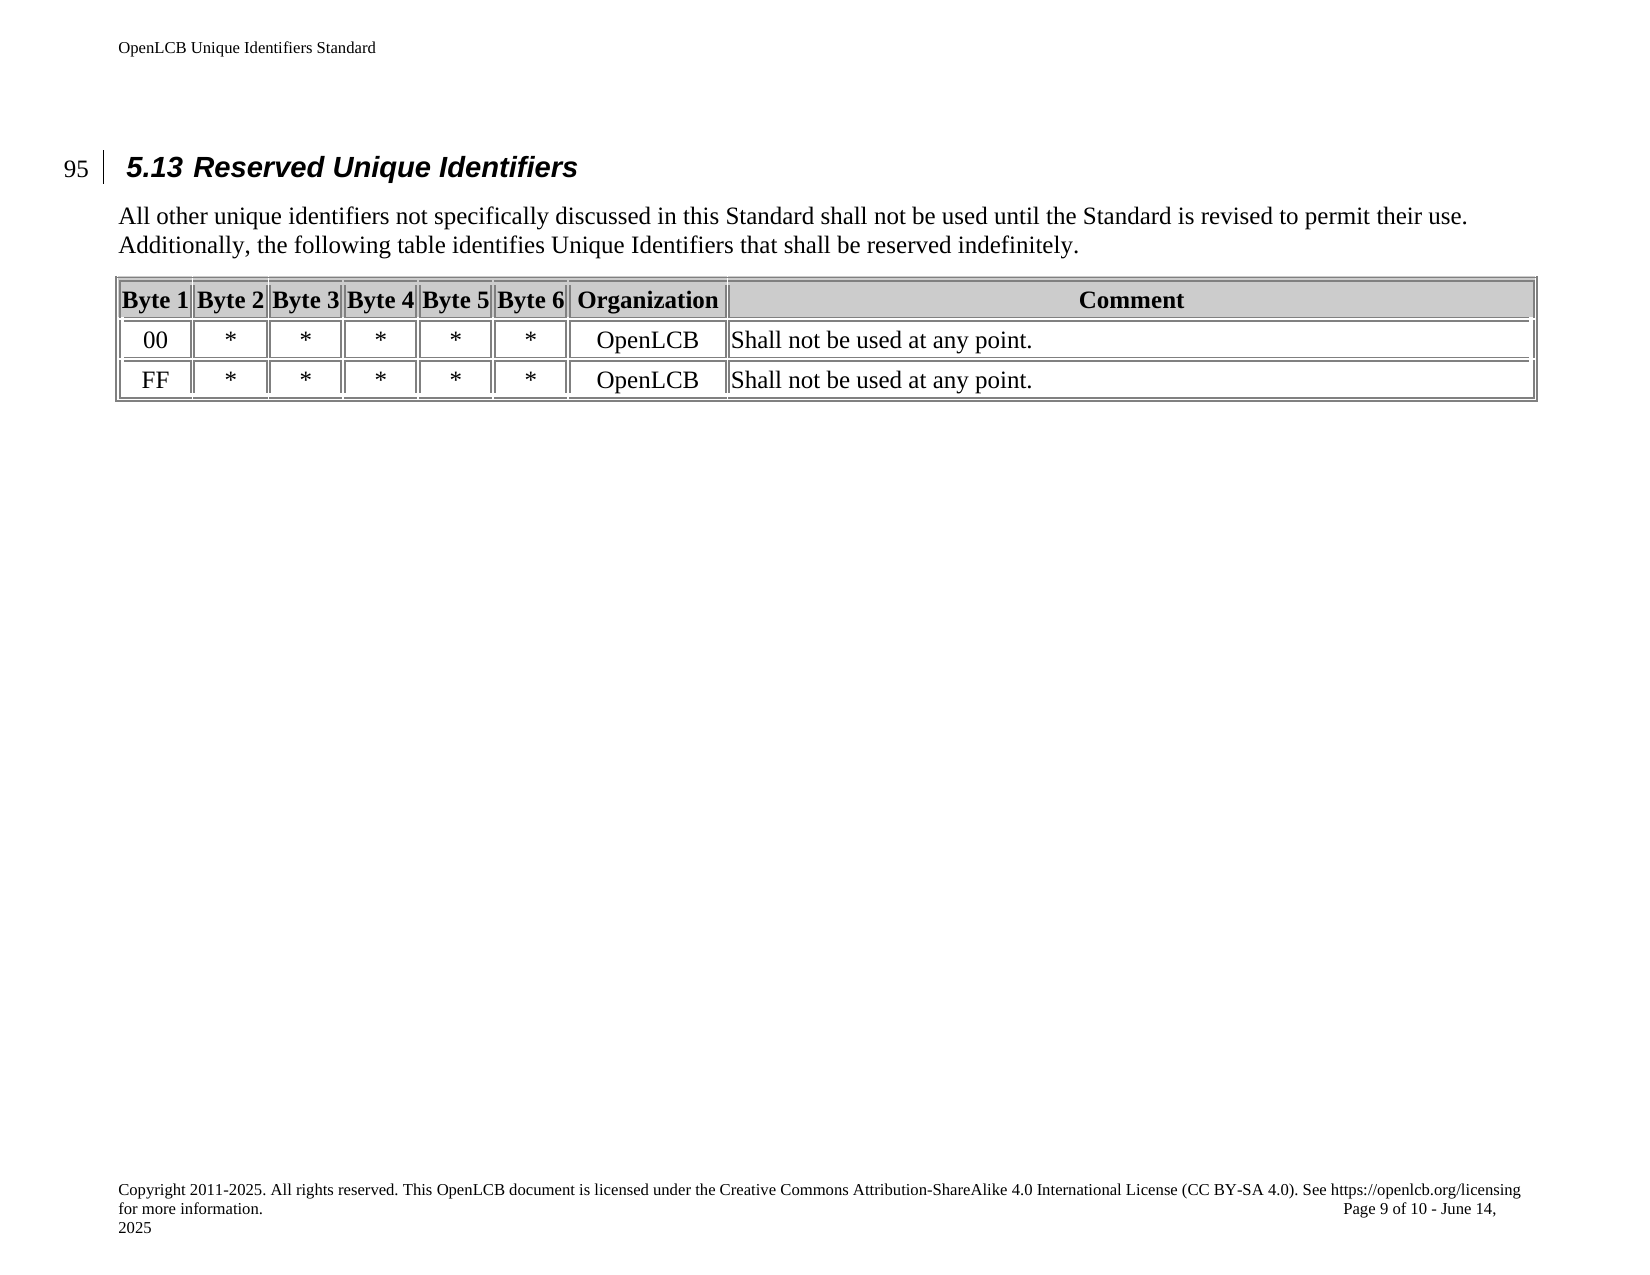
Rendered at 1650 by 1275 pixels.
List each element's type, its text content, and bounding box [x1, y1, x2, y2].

table_cell * [195, 322, 266, 357]
table_cell * [193, 362, 268, 397]
table_header Byte 5 [418, 278, 493, 317]
table_cell FF [118, 357, 192, 397]
table_cell * [418, 357, 493, 397]
table_cell * [493, 357, 568, 397]
table_header Byte 4 [343, 278, 418, 317]
table_cell Shall not be used at any point. [728, 357, 1535, 397]
table_header Byte 3 [269, 278, 343, 317]
subtitle Reserved Unique Identifiers [118, 150, 1532, 183]
table_cell * [421, 322, 490, 357]
table_cell * [271, 322, 340, 357]
table_header Comment [728, 282, 1533, 317]
table_cell OpenLCB [571, 322, 725, 357]
table_cell * [343, 357, 418, 397]
table_cell * [496, 322, 565, 357]
table_cell Shall not be used at any point. [728, 317, 1535, 357]
table_header Byte 1 [121, 282, 192, 317]
table_cell OpenLCB [568, 357, 727, 397]
text All other unique identifiers not specifically discussed in this Standard shall not be used until the Standard is revised to permit their use. Additionally, the following table identifies Unique Identifiers that shall be reserved indefinitely. [118, 201, 1532, 259]
table_header Organization [568, 278, 727, 317]
table_header Byte 6 [493, 278, 568, 317]
table_cell * [269, 357, 343, 397]
table_cell 00 [118, 317, 192, 357]
table_header Byte 2 [193, 282, 268, 317]
table_cell * [346, 322, 415, 357]
